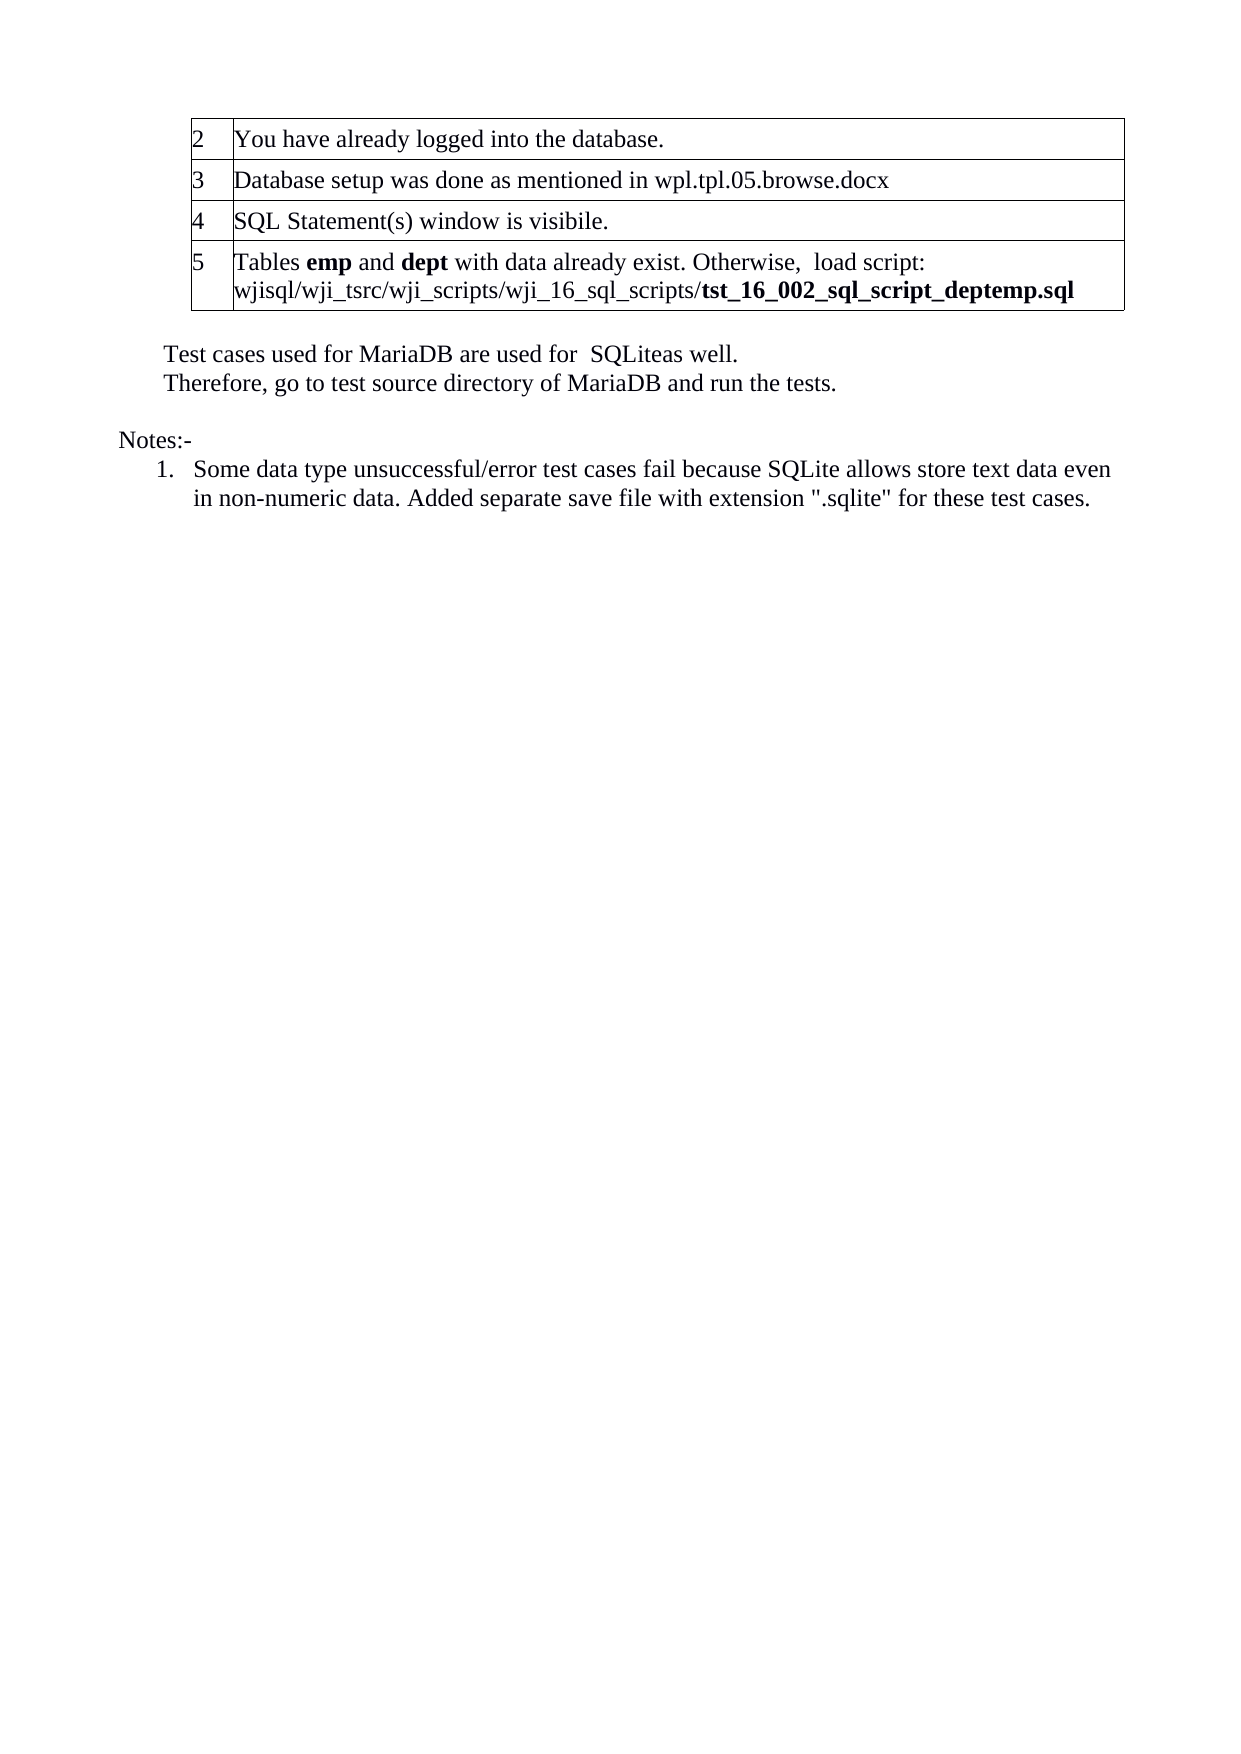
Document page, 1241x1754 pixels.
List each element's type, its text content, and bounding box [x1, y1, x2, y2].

text Notes:- [118, 425, 1122, 454]
list Some data type unsuccessful/error test cases fail because SQLite allows store text data even in non-numeric data. Added separate save file with extension ".sqlite" for these test cases. [156, 454, 1122, 512]
table_cell 3 [192, 160, 233, 199]
list Test cases used for MariaDB are used for SQLiteas well. [118, 339, 1122, 368]
table_cell Tables emp and dept with data already exist. Otherwise, load script: wjisql/wji_tsrc/wji_scripts/wji_16_sql_scripts/tst_16_002_sql_script_deptemp.sql [234, 241, 1124, 310]
table_cell 2 [192, 119, 233, 159]
table_cell 5 [192, 241, 233, 310]
table_cell You have already logged into the database. [234, 119, 1124, 159]
table_cell SQL Statement(s) window is visibile. [234, 201, 1124, 240]
list Therefore, go to test source directory of MariaDB and run the tests. [118, 368, 1122, 397]
table_cell Database setup was done as mentioned in wpl.tpl.05.browse.docx [234, 160, 1124, 199]
table_cell 4 [192, 201, 233, 240]
